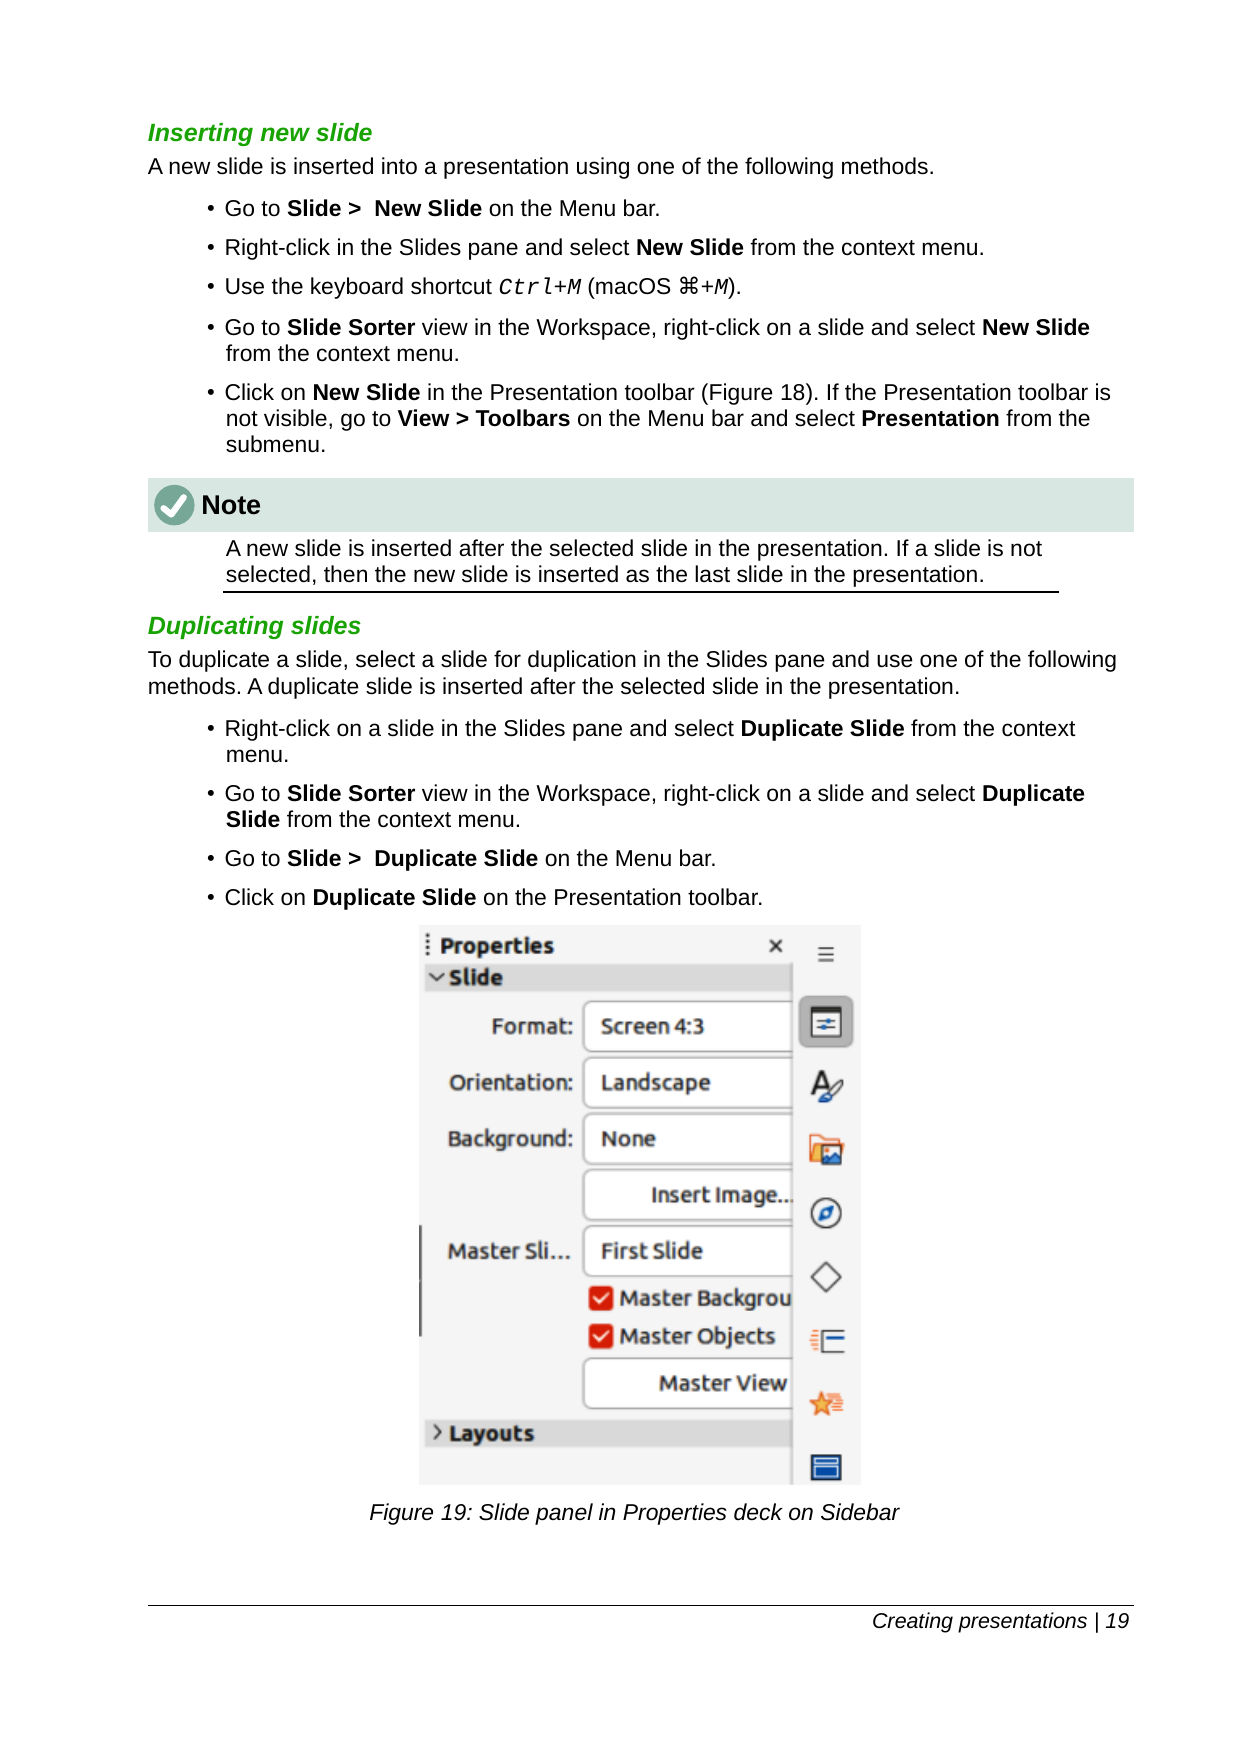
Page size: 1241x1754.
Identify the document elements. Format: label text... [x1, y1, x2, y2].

subtitle Duplicating slides [148, 611, 1134, 640]
list Go to Slide > New Slide on the Menu bar. [204, 192, 1134, 221]
list Click on New Slide in the Presentation toolbar (Figure 18). If the Presentation toolbar is not visible, go to View > Toolbars on the Menu bar and select Presentation from the submenu. [204, 376, 1134, 461]
list Go to Slide > Duplicate Slide on the Menu bar. [204, 842, 1134, 871]
list A new slide is inserted into a presentation using one of the following methods. [148, 153, 1134, 179]
list Go to Slide Sorter view in the Workspace, right-click on a slide and select Duplicate Slide from the context menu. [204, 777, 1134, 832]
text A new slide is inserted after the selected slide in the presentation. If a slide is not selected, then the new slide is inserted as the last slide in the presentation. [223, 532, 1059, 591]
list Use the keyboard shortcut Ctrl+M (macOS ⌘+M). [204, 270, 1134, 301]
list Click on Duplicate Slide on the Presentation toolbar. [204, 881, 1134, 913]
picture [419, 925, 863, 1487]
list Right-click on a slide in the Slides pane and select Duplicate Slide from the context menu. [204, 712, 1134, 767]
text To duplicate a slide, select a slide for duplication in the Slides pane and use one of the following methods. A duplicate slide is inserted after the selected slide in the presentation. [148, 646, 1134, 699]
list Go to Slide Sorter view in the Workspace, right-click on a slide and select New Slide from the context menu. [204, 311, 1134, 366]
list Right-click in the Slides pane and select New Slide from the context menu. [204, 231, 1134, 260]
subtitle Inserting new slide [148, 118, 1134, 147]
text Figure 19: Slide panel in Properties deck on Sidebar [369, 1499, 912, 1525]
subtitle Note [148, 478, 1134, 532]
